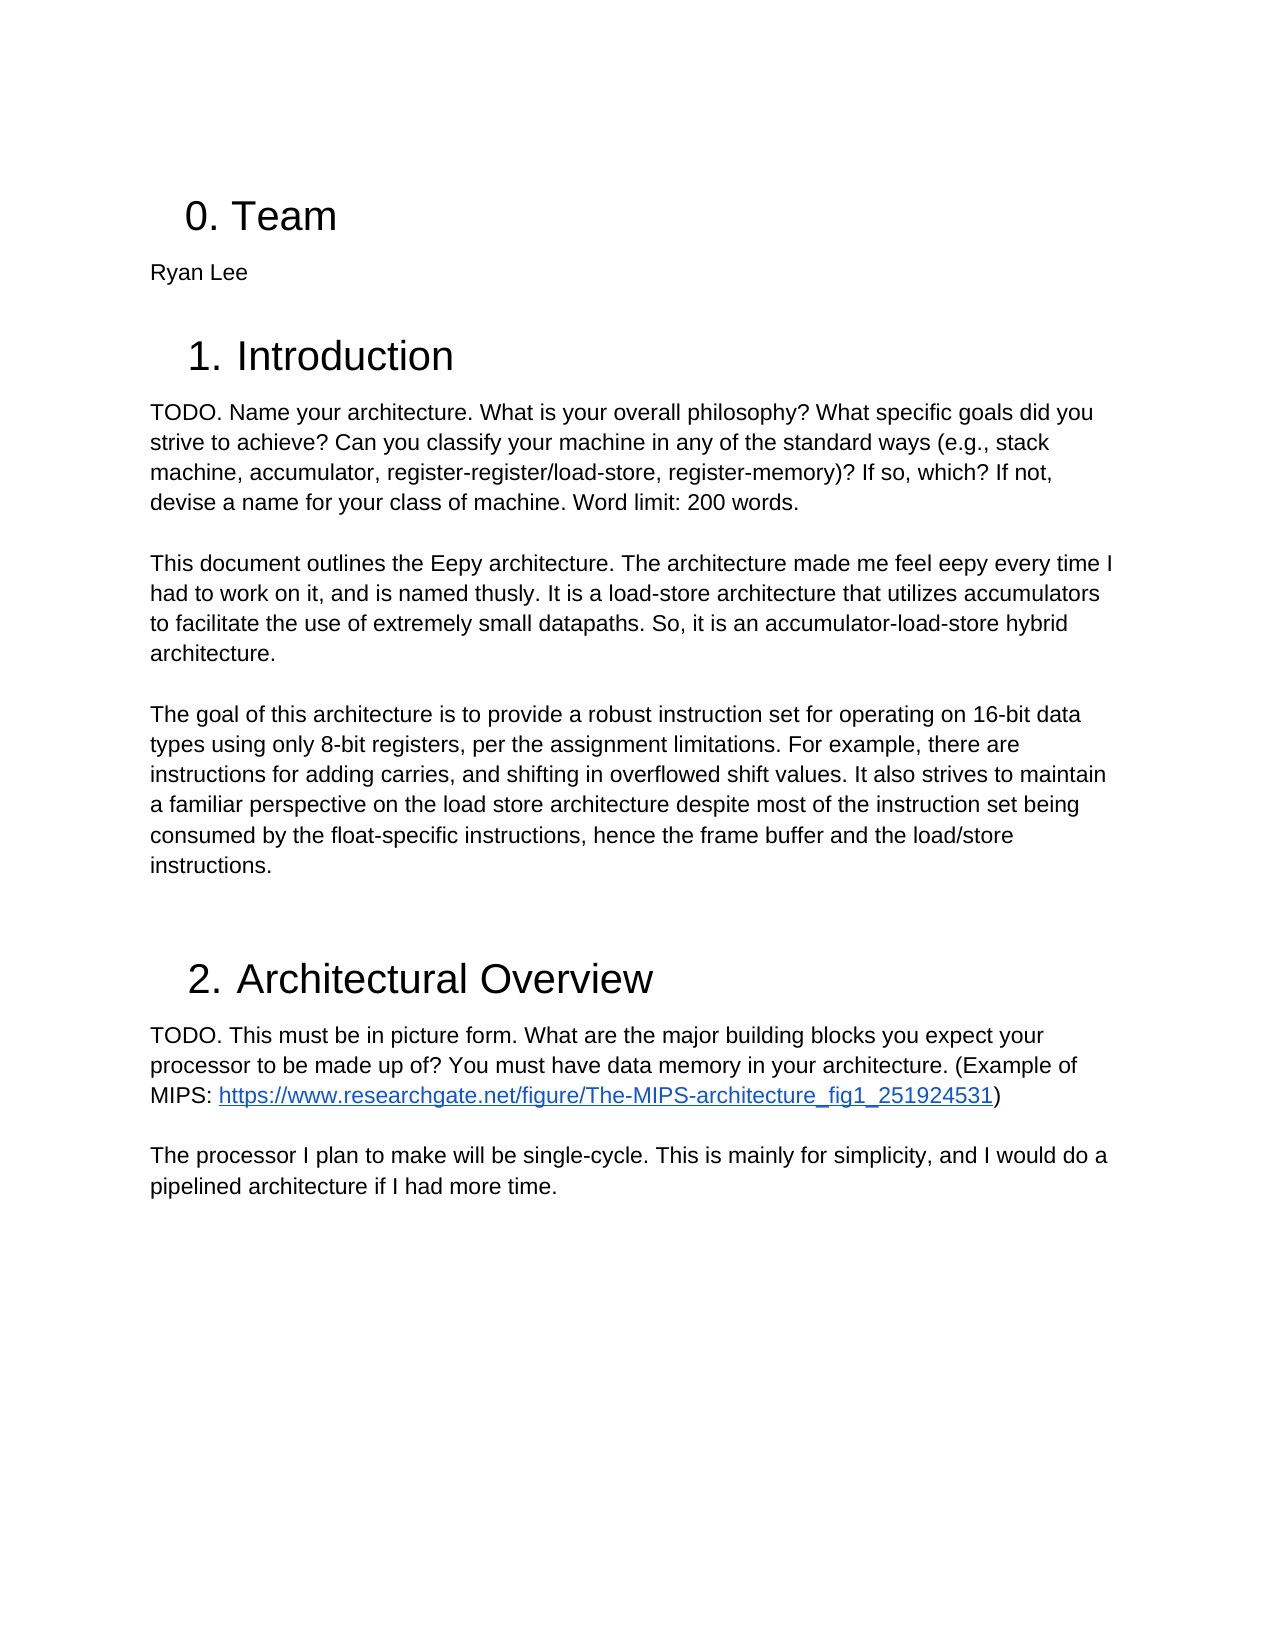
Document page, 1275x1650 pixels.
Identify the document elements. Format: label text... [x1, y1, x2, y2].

subtitle Introduction [187, 331, 1125, 379]
subtitle Architectural Overview [187, 954, 1125, 1002]
text This document outlines the Eepy architecture. The architecture made me feel eepy every time I had to work on it, and is named thusly. It is a load-store architecture that utilizes accumulators to facilitate the use of extremely small datapaths. So, it is an accumulator-load-store hybrid architecture. [150, 550, 1125, 667]
text The processor I plan to make will be single-cycle. This is mainly for simplicity, and I would do a pipelined architecture if I had more time. [150, 1142, 1125, 1199]
subtitle 0. Team [150, 192, 1125, 239]
text TODO. Name your architecture. What is your overall philosophy? What specific goals did you strive to achieve? Can you classify your machine in any of the standard ways (e.g., stack machine, accumulator, register-register/load-store, register-memory)? If so, which? If not, devise a name for your class of machine. Word limit: 200 words. [150, 399, 1125, 516]
text TODO. This must be in picture form. What are the major building blocks you expect your processor to be made up of? You must have data memory in your architecture. (Example of MIPS: https://www.researchgate.net/figure/The-MIPS-architecture_fig1_251924531) [150, 1022, 1125, 1108]
text The goal of this architecture is to provide a robust instruction set for operating on 16-bit data types using only 8-bit registers, per the assignment limitations. For example, there are instructions for adding carries, and shifting in overflowed shift values. It also strives to maintain a familiar perspective on the load store architecture despite most of the instruction set being consumed by the float-specific instructions, hence the frame buffer and the load/store instructions. [150, 701, 1125, 878]
text Ryan Lee [150, 259, 1125, 286]
